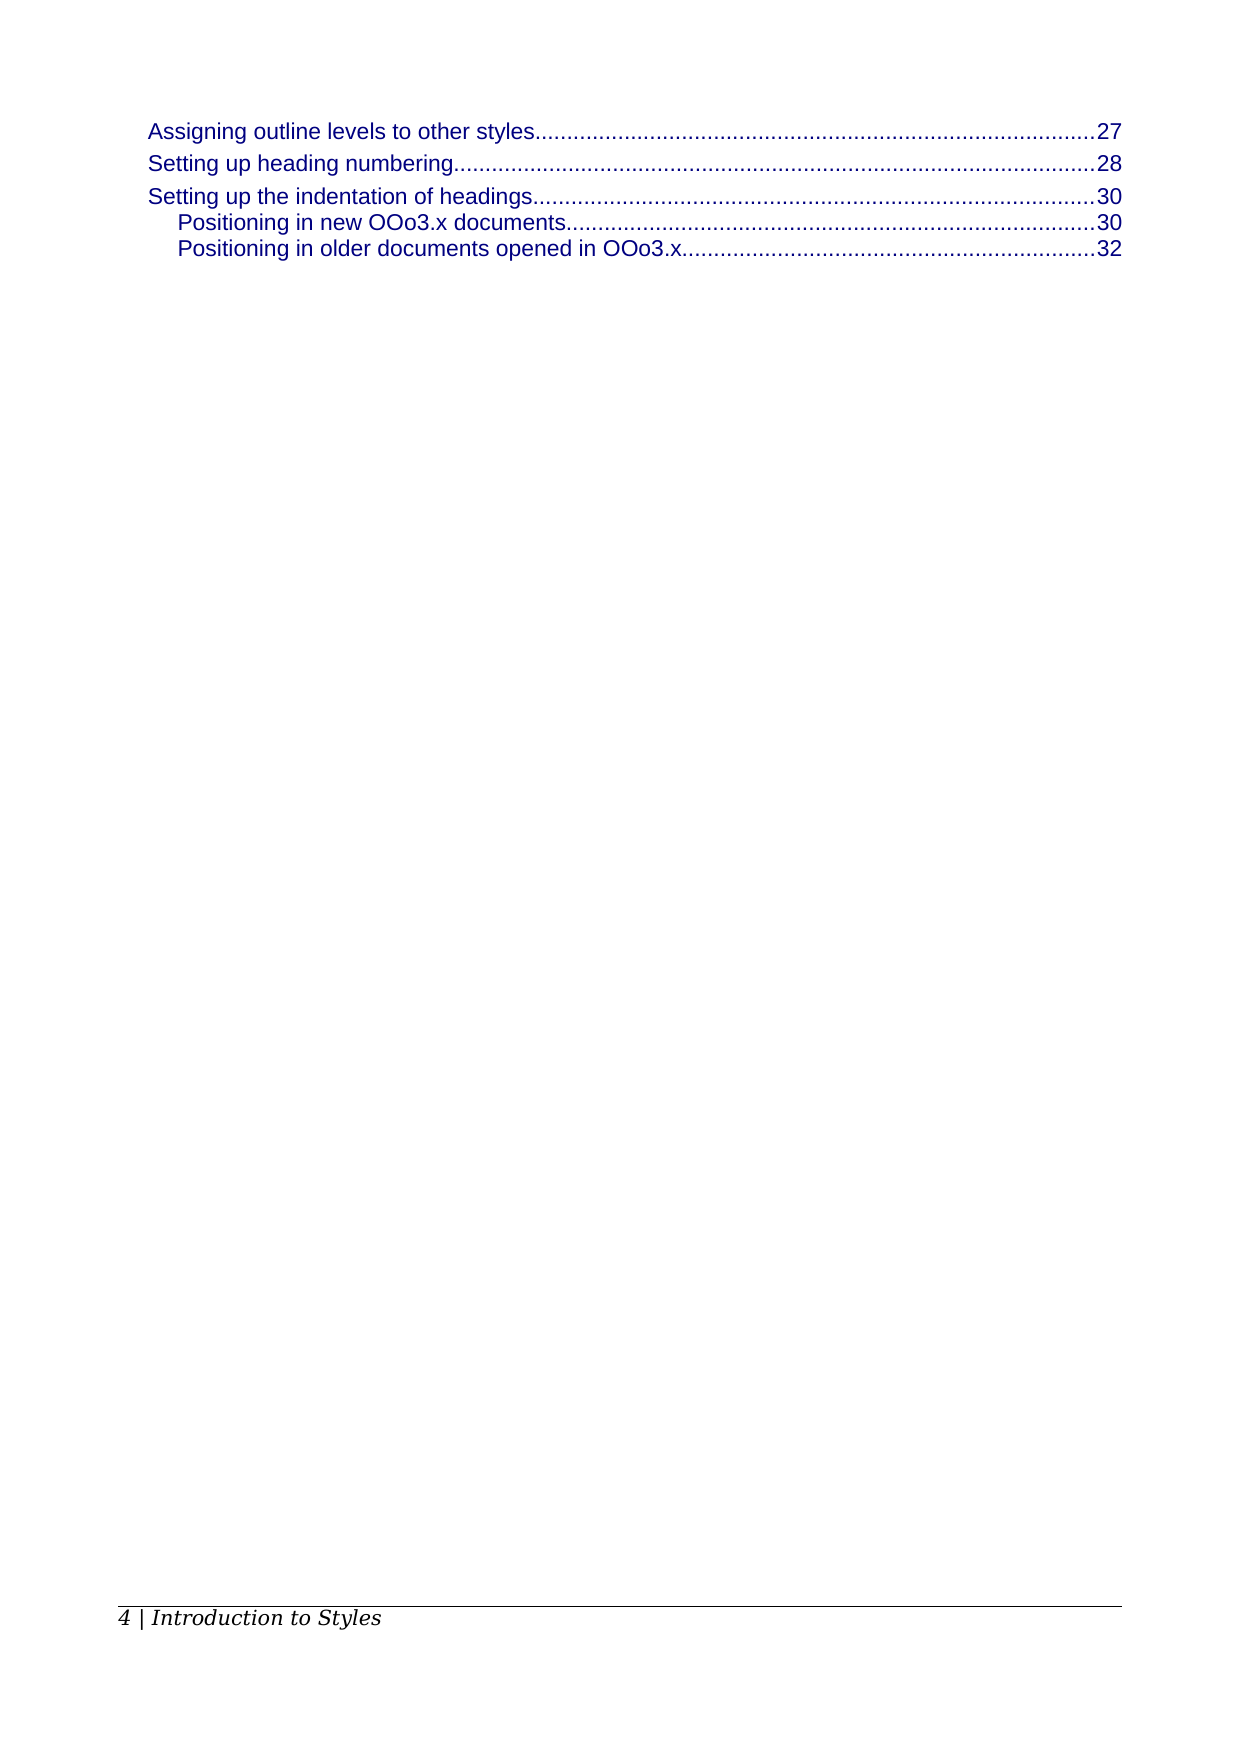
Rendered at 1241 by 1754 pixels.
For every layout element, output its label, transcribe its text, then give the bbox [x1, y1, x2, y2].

text Setting up heading numbering 28 [148, 150, 1122, 177]
text Assigning outline levels to other styles 27 [148, 118, 1122, 144]
text Positioning in new OOo3.x documents 30 [177, 209, 1122, 235]
text Positioning in older documents opened in OOo3.x 32 [177, 235, 1122, 262]
text Setting up the indentation of headings 30 [148, 183, 1122, 209]
